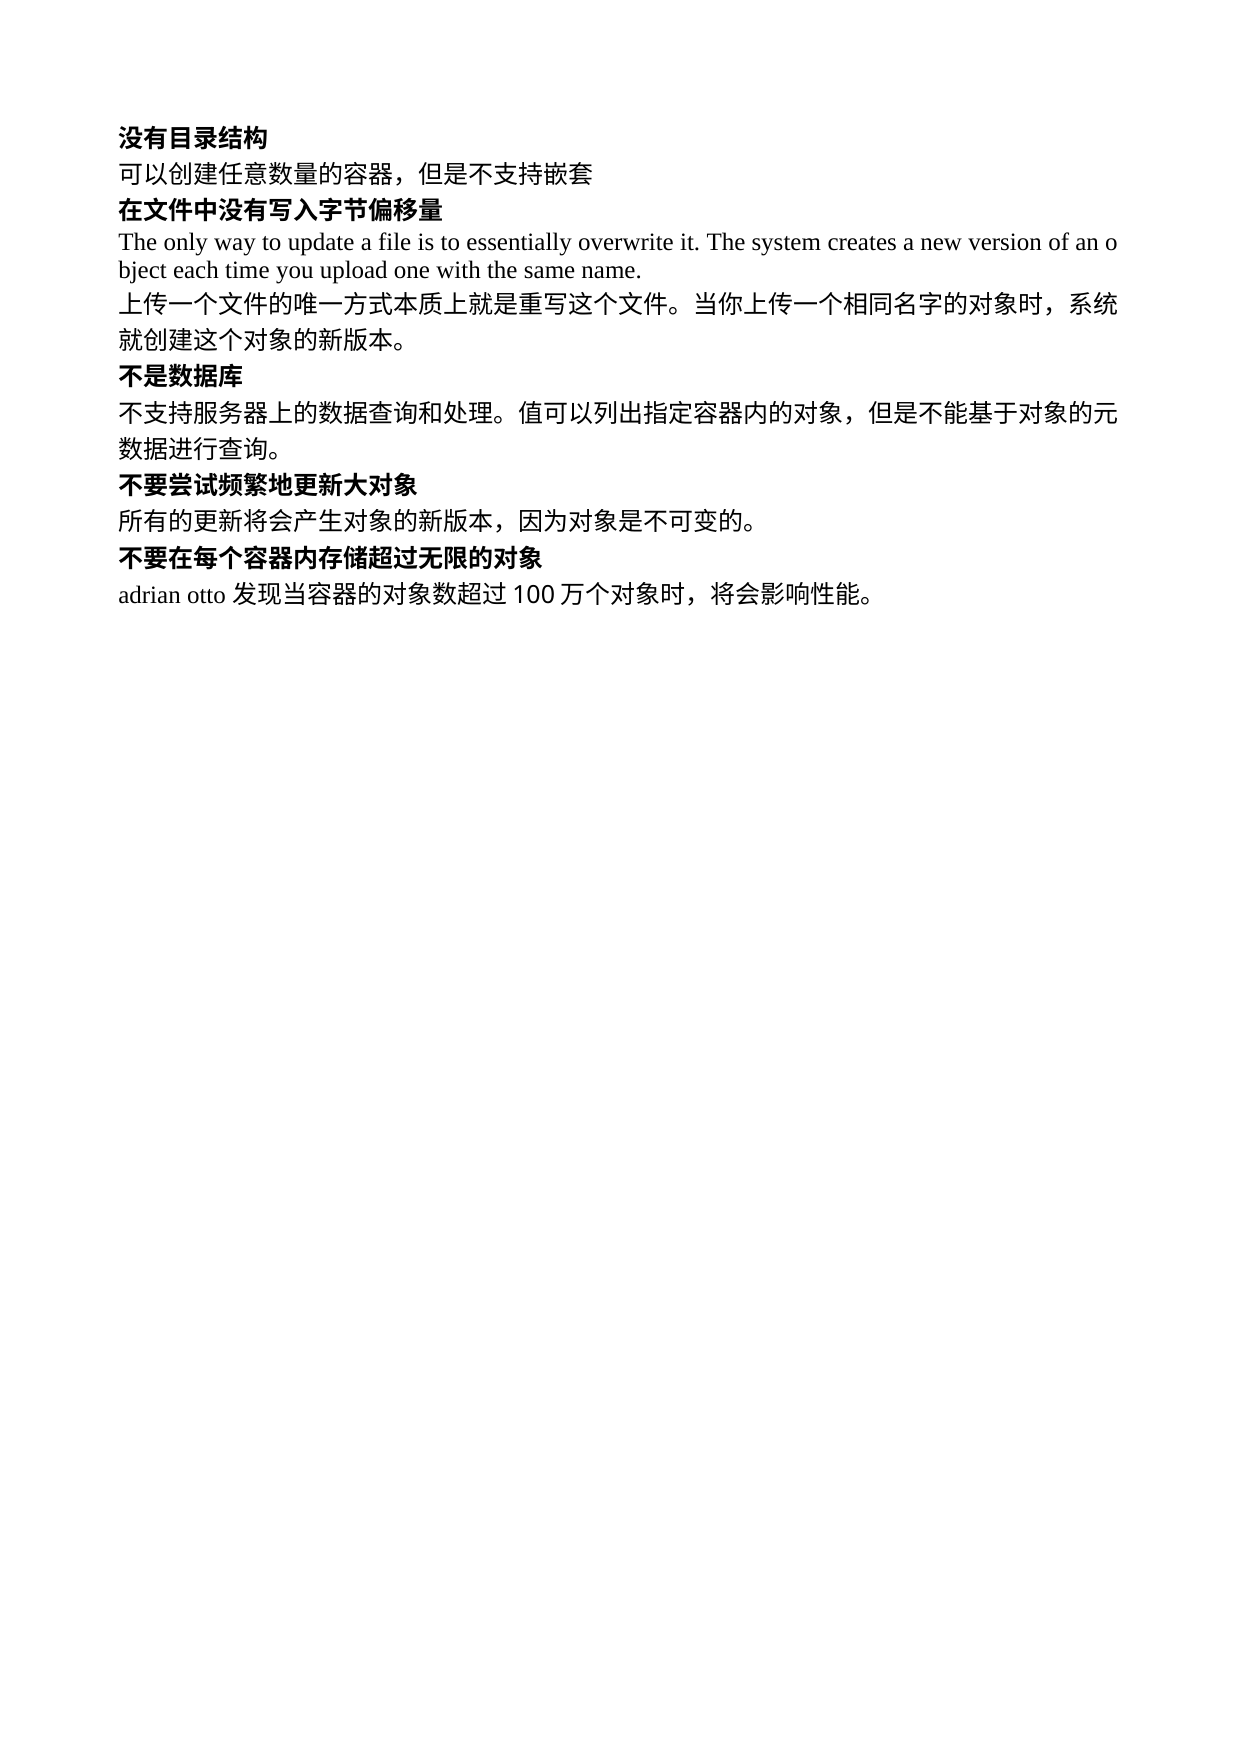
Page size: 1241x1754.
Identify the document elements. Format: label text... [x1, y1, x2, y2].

text 不要在每个容器内存储超过无限的对象 [118, 538, 1122, 574]
text 在文件中没有写入字节偏移量 [118, 191, 1122, 227]
text 上传一个文件的唯一方式本质上就是重写这个文件。当你上传一个相同名字的对象时，系统就创建这个对象的新版本。 [118, 284, 1122, 357]
text 所有的更新将会产生对象的新版本，因为对象是不可变的。 [118, 502, 1122, 538]
text 不是数据库 [118, 357, 1122, 393]
text 不支持服务器上的数据查询和处理。值可以列出指定容器内的对象，但是不能基于对象的元数据进行查询。 [118, 393, 1122, 466]
text The only way to update a file is to essentially overwrite it. The system creates a new version of an object each time you upload one with the same name. [118, 227, 1122, 284]
text adrian otto 发现当容器的对象数超过100万个对象时，将会影响性能。 [118, 574, 1122, 611]
text 没有目录结构 [118, 118, 1122, 154]
text 不要尝试频繁地更新大对象 [118, 466, 1122, 502]
text 可以创建任意数量的容器，但是不支持嵌套 [118, 154, 1122, 191]
